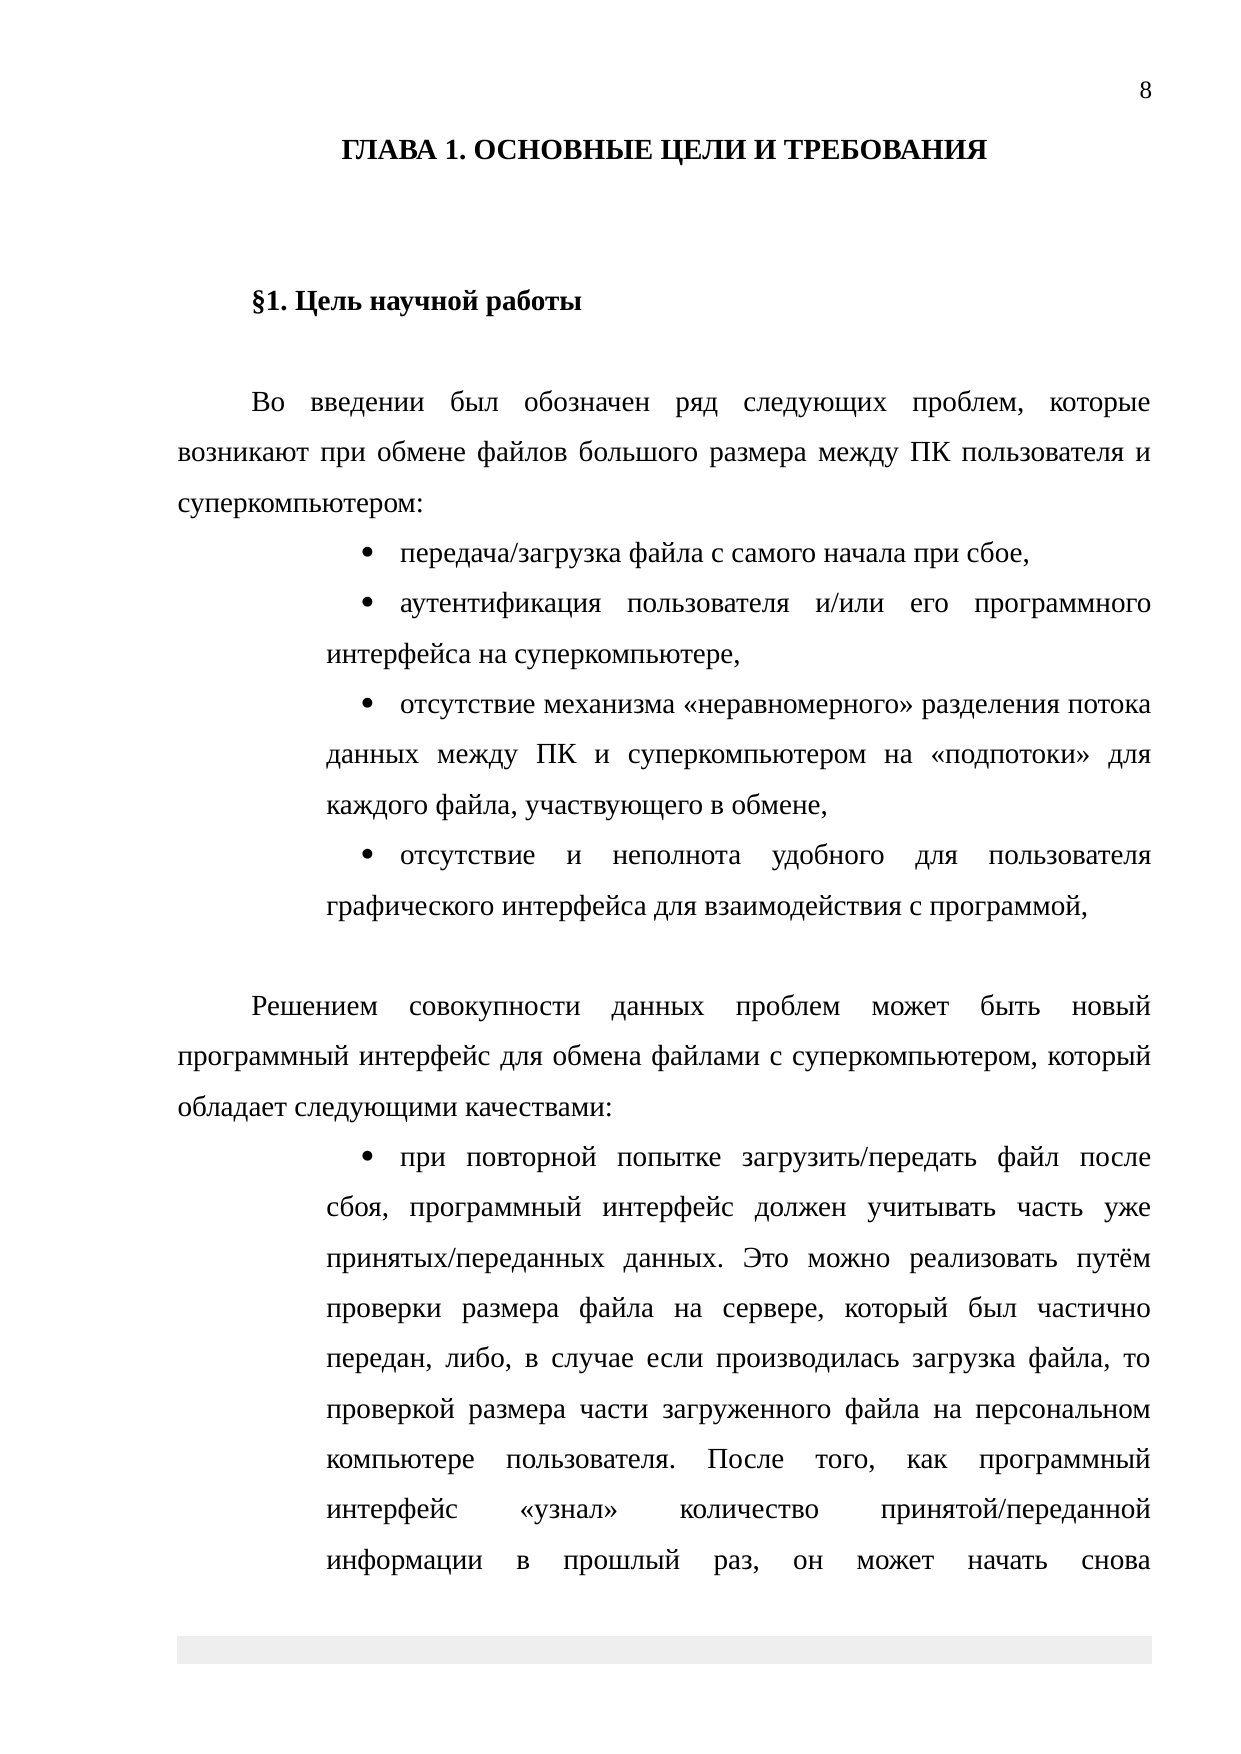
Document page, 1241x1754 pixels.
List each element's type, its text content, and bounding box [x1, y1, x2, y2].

text §1. Цель научной работы [177, 283, 1152, 317]
text Во введении был обозначен ряд следующих проблем, которые возникают при обмене файлов большого размера между ПК пользователя и суперкомпьютером: [177, 384, 1152, 518]
list при повторной попытке загрузить/передать файл после сбоя, программный интерфейс должен учитывать часть уже принятых/переданных данных. Это можно реализовать путём проверки размера файла на сервере, который был частично передан, либо, в случае если производилась загрузка файла, то проверкой размера части загруженного файла на персональном компьютере пользователя. После того, как программный интерфейс «узнал» количество принятой/переданной информации в прошлый раз, он может начать снова [288, 1139, 1152, 1575]
text Глава 1. Основные цели и требования [177, 132, 1152, 166]
list отсутствие и неполнота удобного для пользователя графического интерфейса для взаимодействия с программой, [288, 837, 1152, 921]
list передача/загрузка файла с самого начала при сбое, [288, 535, 1152, 569]
list отсутствие механизма «неравномерного» разделения потока данных между ПК и суперкомпьютером на «подпотоки» для каждого файла, участвующего в обмене, [288, 686, 1152, 820]
list аутентификация пользователя и/или его программного интерфейса на суперкомпьютере, [288, 585, 1152, 669]
text Решением совокупности данных проблем может быть новый программный интерфейс для обмена файлами с суперкомпьютером, который обладает следующими качествами: [177, 988, 1152, 1122]
